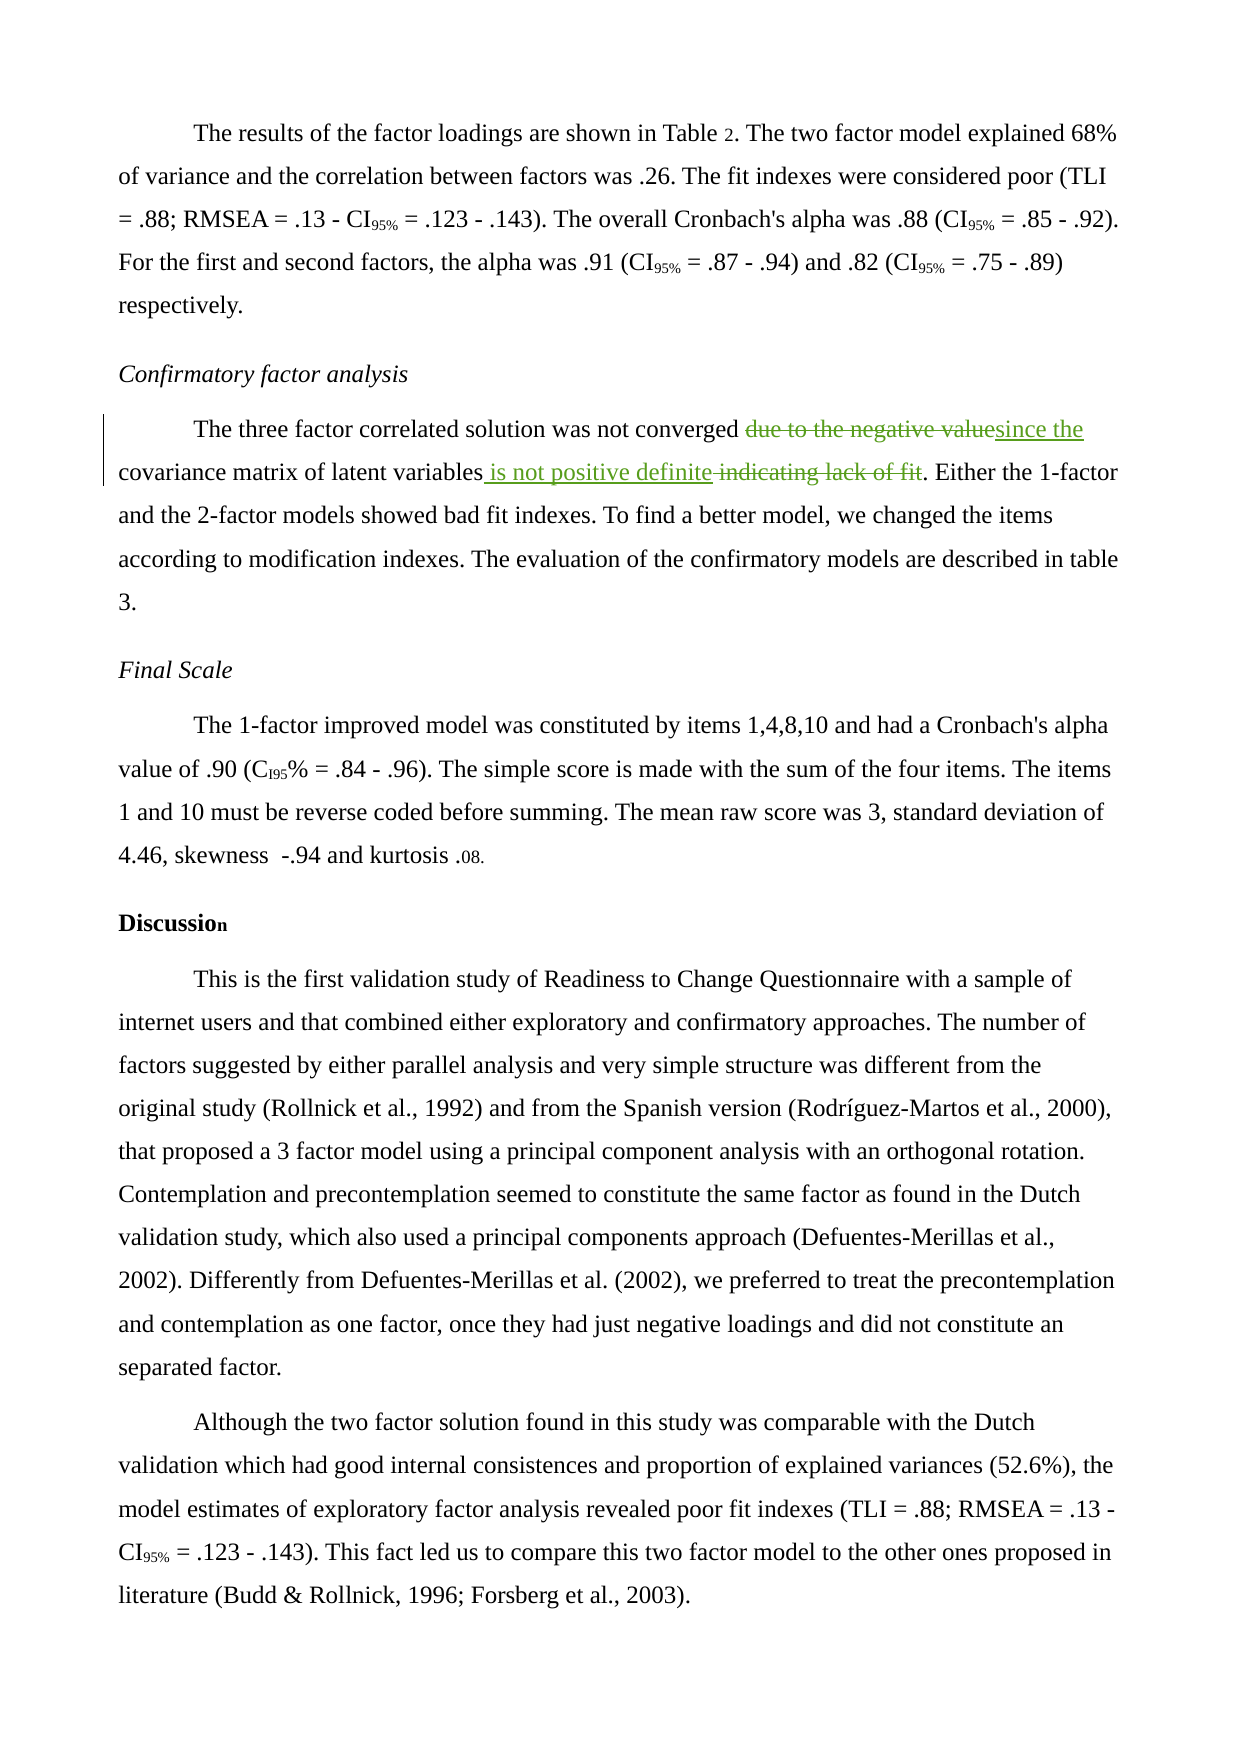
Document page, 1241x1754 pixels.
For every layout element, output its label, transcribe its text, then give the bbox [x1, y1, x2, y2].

subtitle Final Scale [118, 655, 1122, 684]
text The 1-factor improved model was constituted by items 1,4,8,10 and had a Cronbach's alpha value of .90 (CI95% = .84 - .96). The simple score is made with the sum of the four items. The items 1 and 10 must be reverse coded before summing. The mean raw score was 3, standard deviation of 4.46, skewness -.94 and kurtosis .08. [118, 711, 1122, 869]
text The results of the factor loadings are shown in Table 2. The two factor model explained 68% of variance and the correlation between factors was .26. The fit indexes were considered poor (TLI = .88; RMSEA = .13 - CI95% = .123 - .143). The overall Cronbach's alpha was .88 (CI95% = .85 - .92). For the first and second factors, the alpha was .91 (CI95% = .87 - .94) and .82 (CI95% = .75 - .89) respectively. [118, 118, 1122, 319]
text This is the first validation study of Readiness to Change Questionnaire with a sample of internet users and that combined either exploratory and confirmatory approaches. The number of factors suggested by either parallel analysis and very simple structure was different from the original study (Rollnick et al., 1992) and from the Spanish version (Rodríguez-Martos et al., 2000), that proposed a 3 factor model using a principal component analysis with an orthogonal rotation. Contemplation and precontemplation seemed to constitute the same factor as found in the Dutch validation study, which also used a principal components approach (Defuentes-Merillas et al., 2002). Differently from Defuentes-Merillas et al. (2002), we preferred to treat the precontemplation and contemplation as one factor, once they had just negative loadings and did not constitute an separated factor. [118, 964, 1122, 1381]
subtitle Confirmatory factor analysis [118, 359, 1122, 387]
text The three factor correlated solution was not converged since the covariance matrix of latent variables is not positive definite. Either the 1-factor and the 2-factor models showed bad fit indexes. To find a better model, we changed the items according to modification indexes. The evaluation of the confirmatory models are described in table 3. [118, 414, 1122, 616]
text Although the two factor solution found in this study was comparable with the Dutch validation which had good internal consistences and proportion of explained variances (52.6%), the model estimates of exploratory factor analysis revealed poor fit indexes (TLI = .88; RMSEA = .13 - CI95% = .123 - .143). This fact led us to compare this two factor model to the other ones proposed in literature (Budd & Rollnick, 1996; Forsberg et al., 2003). [118, 1407, 1122, 1609]
subtitle Discussion [118, 908, 1122, 937]
